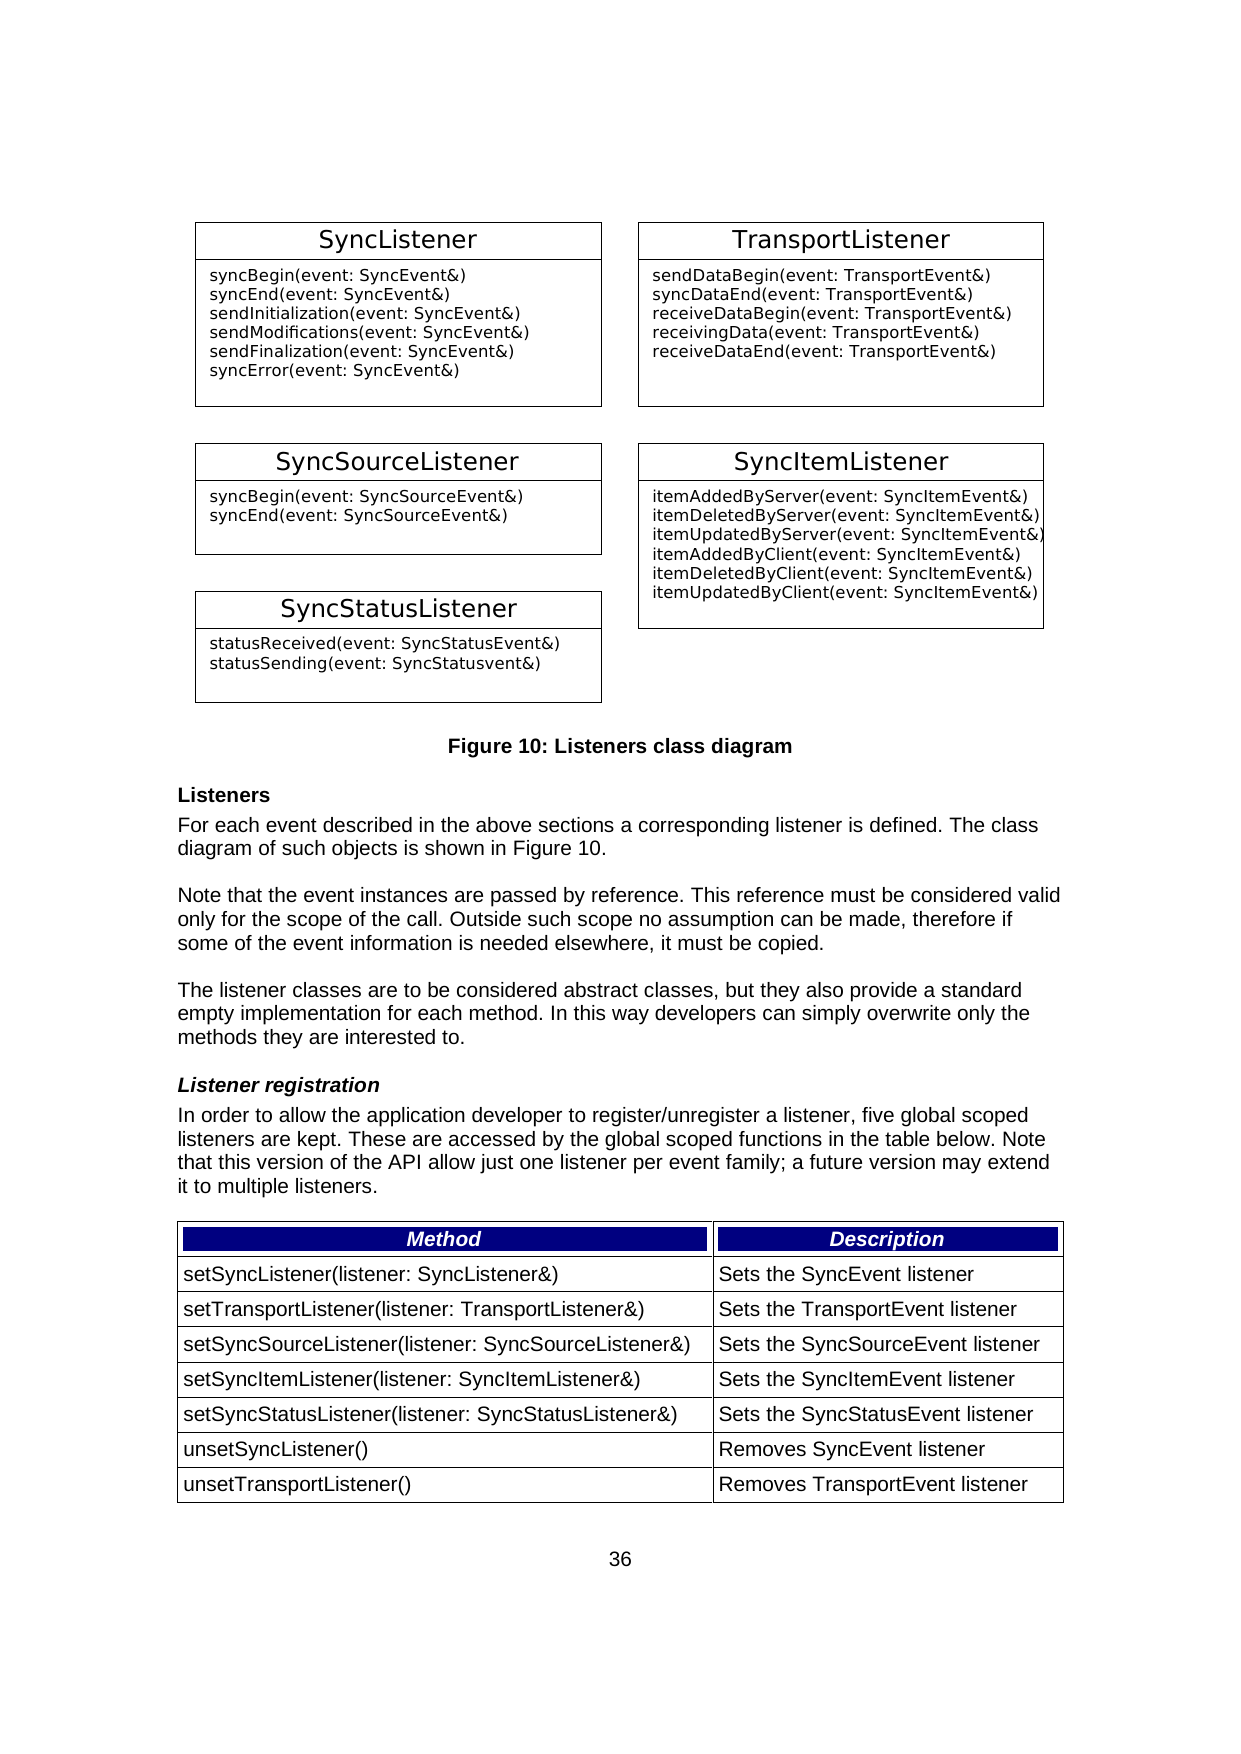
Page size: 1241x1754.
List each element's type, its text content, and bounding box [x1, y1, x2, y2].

subtitle [177, 177, 1063, 203]
table_header Description [714, 1222, 1063, 1256]
table_cell setSyncItemListener(listener: SyncItemListener&) [178, 1363, 712, 1397]
table_cell setSyncStatusListener(listener: SyncStatusListener&) [178, 1398, 712, 1432]
text Figure 10: Listeners class diagram [177, 203, 1063, 758]
table_cell Removes SyncEvent listener [714, 1433, 1063, 1467]
text Note that the event instances are passed by reference. This reference must be considered valid only for the scope of the call. Outside such scope no assumption can be made, therefore if some of the event information is needed elsewhere, it must be copied. [177, 884, 1063, 954]
subtitle Listener registration [177, 1074, 1063, 1097]
table_cell Sets the TransportEvent listener [714, 1292, 1063, 1326]
table_cell Removes TransportEvent listener [714, 1468, 1063, 1502]
text The listener classes are to be considered abstract classes, but they also provide a standard empty implementation for each method. In this way developers can simply overwrite only the methods they are interested to. [177, 978, 1063, 1049]
table_cell unsetTransportListener() [178, 1468, 712, 1502]
table_cell setTransportListener(listener: TransportListener&) [178, 1292, 712, 1326]
table_cell unsetSyncListener() [178, 1433, 712, 1467]
table_cell Sets the SyncStatusEvent listener [714, 1398, 1063, 1432]
table_cell Sets the SyncSourceEvent listener [714, 1327, 1063, 1362]
text For each event described in the above sections a corresponding listener is defined. The class diagram of such objects is shown in Figure 10. [177, 813, 1063, 860]
table_cell Sets the SyncItemEvent listener [714, 1363, 1063, 1397]
text In order to allow the application developer to register/unregister a listener, five global scoped listeners are kept. These are accessed by the global scoped functions in the table below. Note that this version of the API allow just one listener per event family; a future version may extend it to multiple listeners. [177, 1103, 1063, 1198]
subtitle Listeners [177, 758, 1063, 807]
table_cell Sets the SyncEvent listener [714, 1257, 1063, 1291]
table_cell setSyncSourceListener(listener: SyncSourceListener&) [178, 1327, 712, 1362]
table_cell setSyncListener(listener: SyncListener&) [178, 1257, 712, 1291]
table_header Method [178, 1222, 712, 1256]
